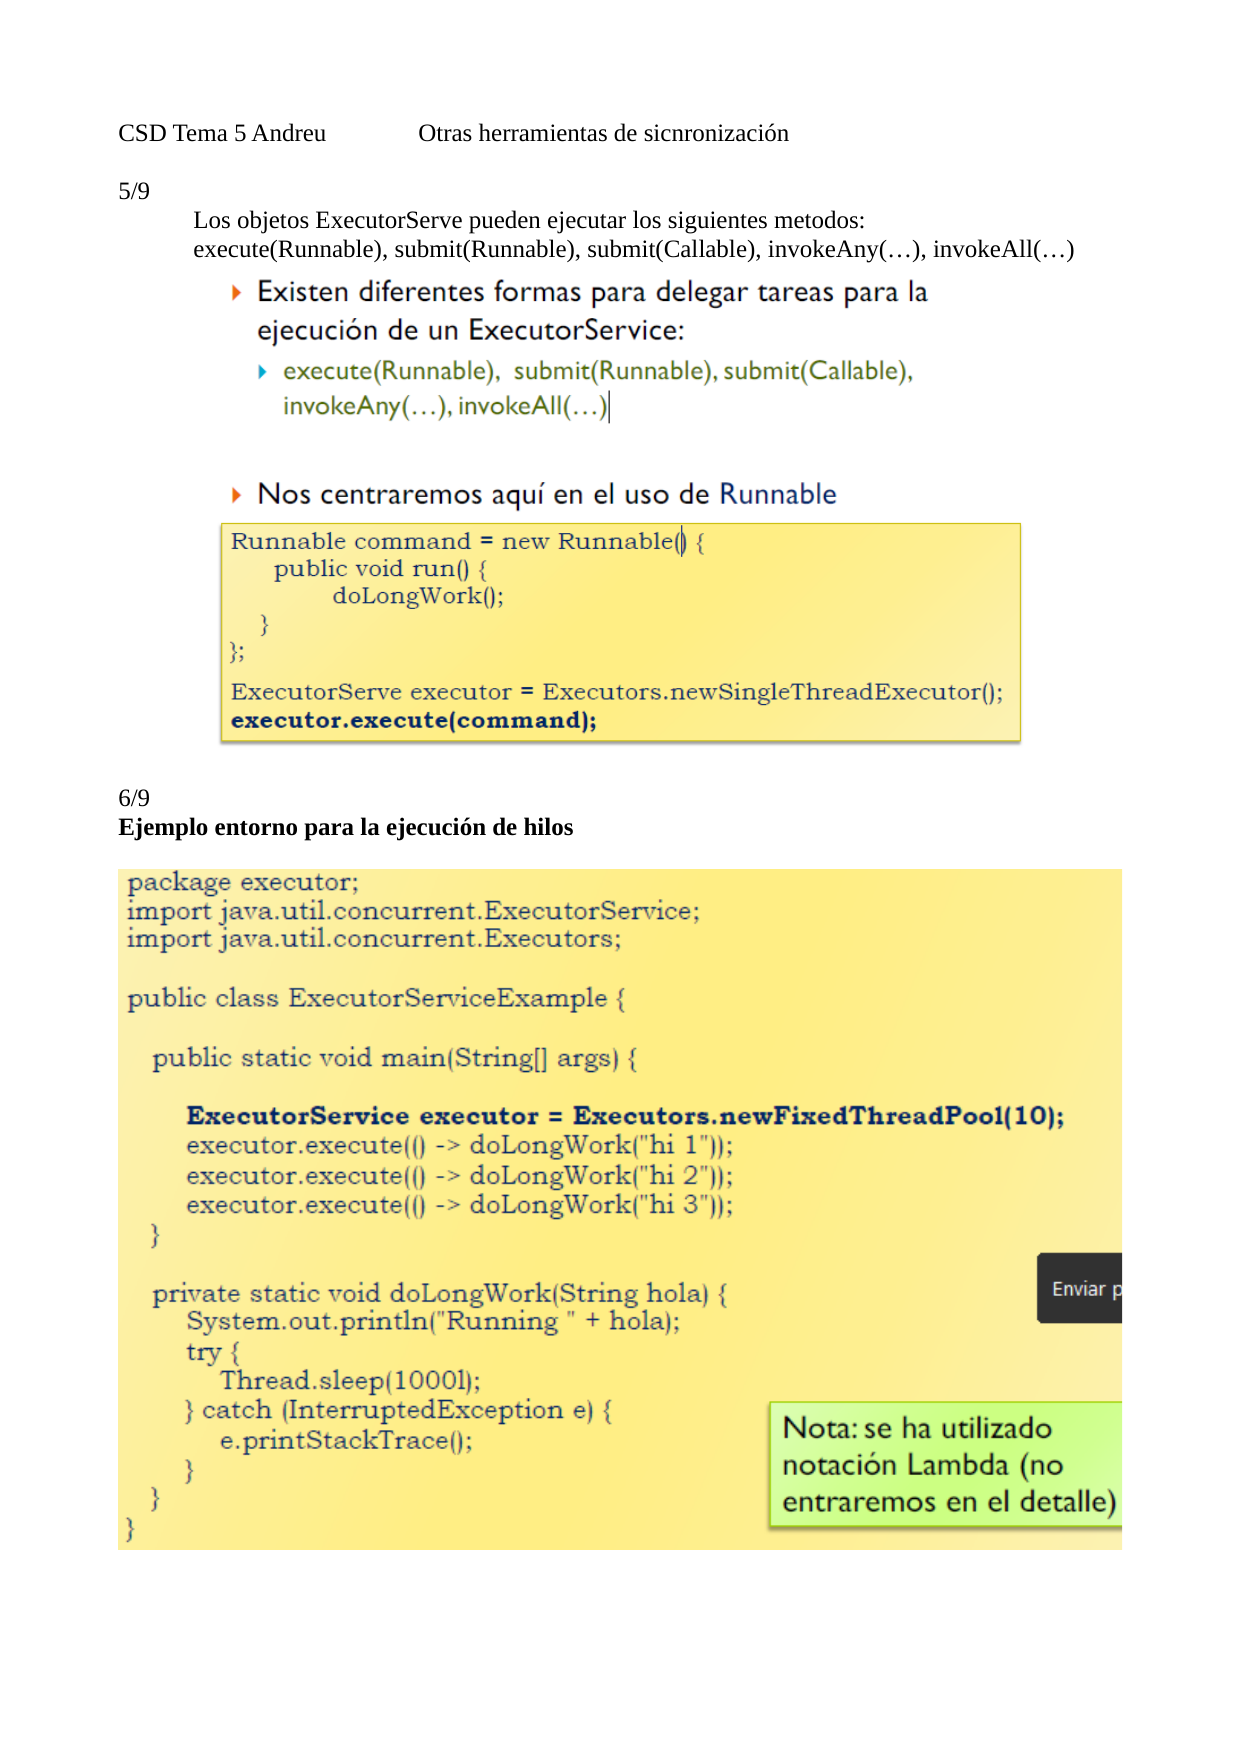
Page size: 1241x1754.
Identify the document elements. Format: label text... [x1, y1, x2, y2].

picture [211, 274, 1029, 755]
text execute(Runnable), submit(Runnable), submit(Callable), invokeAny(…), invokeAll(…) [118, 234, 1122, 263]
text 6/9 [118, 783, 1122, 812]
text 5/9 [118, 176, 1122, 205]
text Ejemplo entorno para la ejecución de hilos [118, 812, 1122, 841]
text Los objetos ExecutorServe pueden ejecutar los siguientes metodos: [118, 205, 1122, 234]
picture [118, 869, 1123, 1550]
